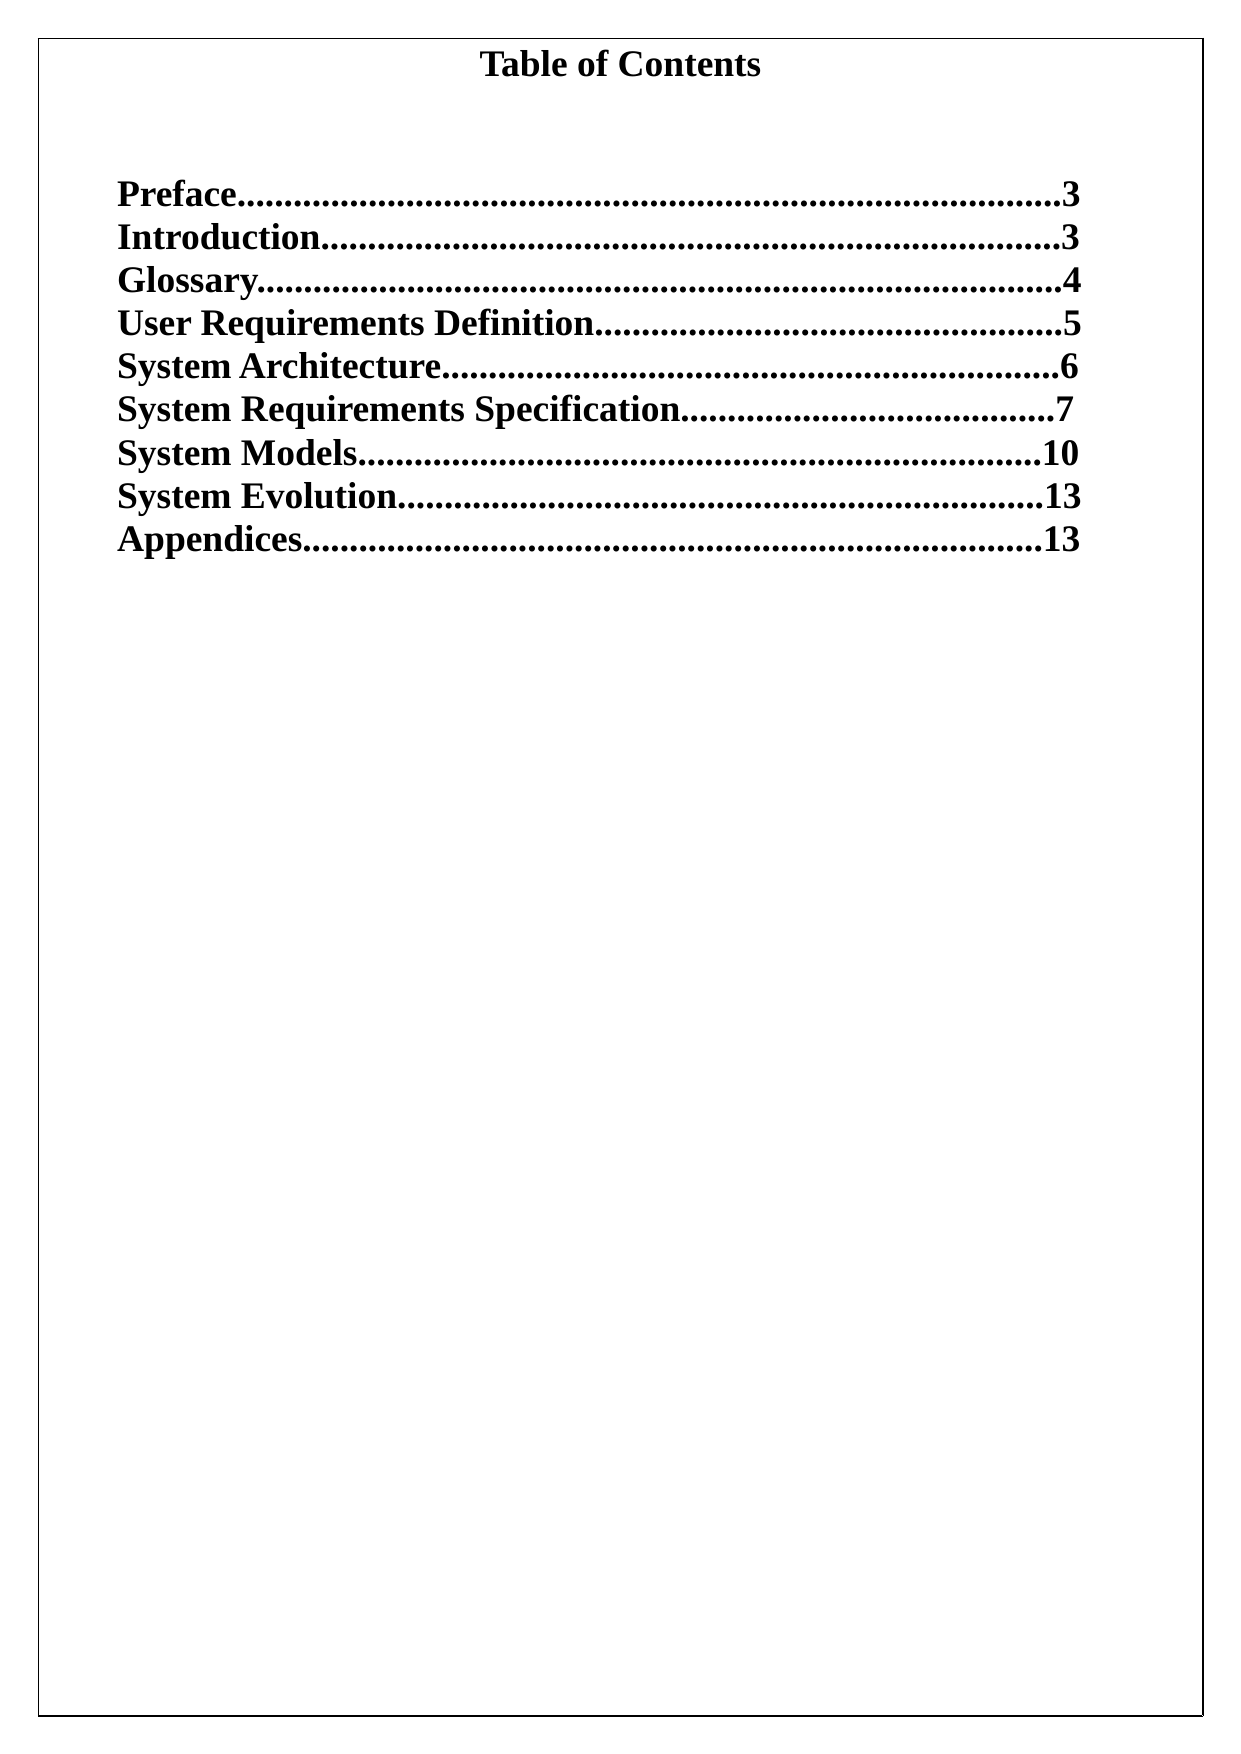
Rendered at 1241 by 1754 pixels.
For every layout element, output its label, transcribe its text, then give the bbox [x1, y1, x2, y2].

text Appendices...............................................................................13 [42, 516, 1199, 559]
text System Architecture..................................................................6 System Requirements Specification........................................7 System Models.........................................................................10 [42, 344, 1199, 473]
text Table of Contents [42, 42, 1199, 128]
text User Requirements Definition..................................................5 [42, 301, 1199, 344]
text System Evolution.....................................................................13 [42, 473, 1199, 516]
text Preface........................................................................................3 [42, 171, 1199, 214]
text Glossary......................................................................................4 [42, 257, 1199, 301]
text Introduction...............................................................................3 [42, 214, 1199, 257]
